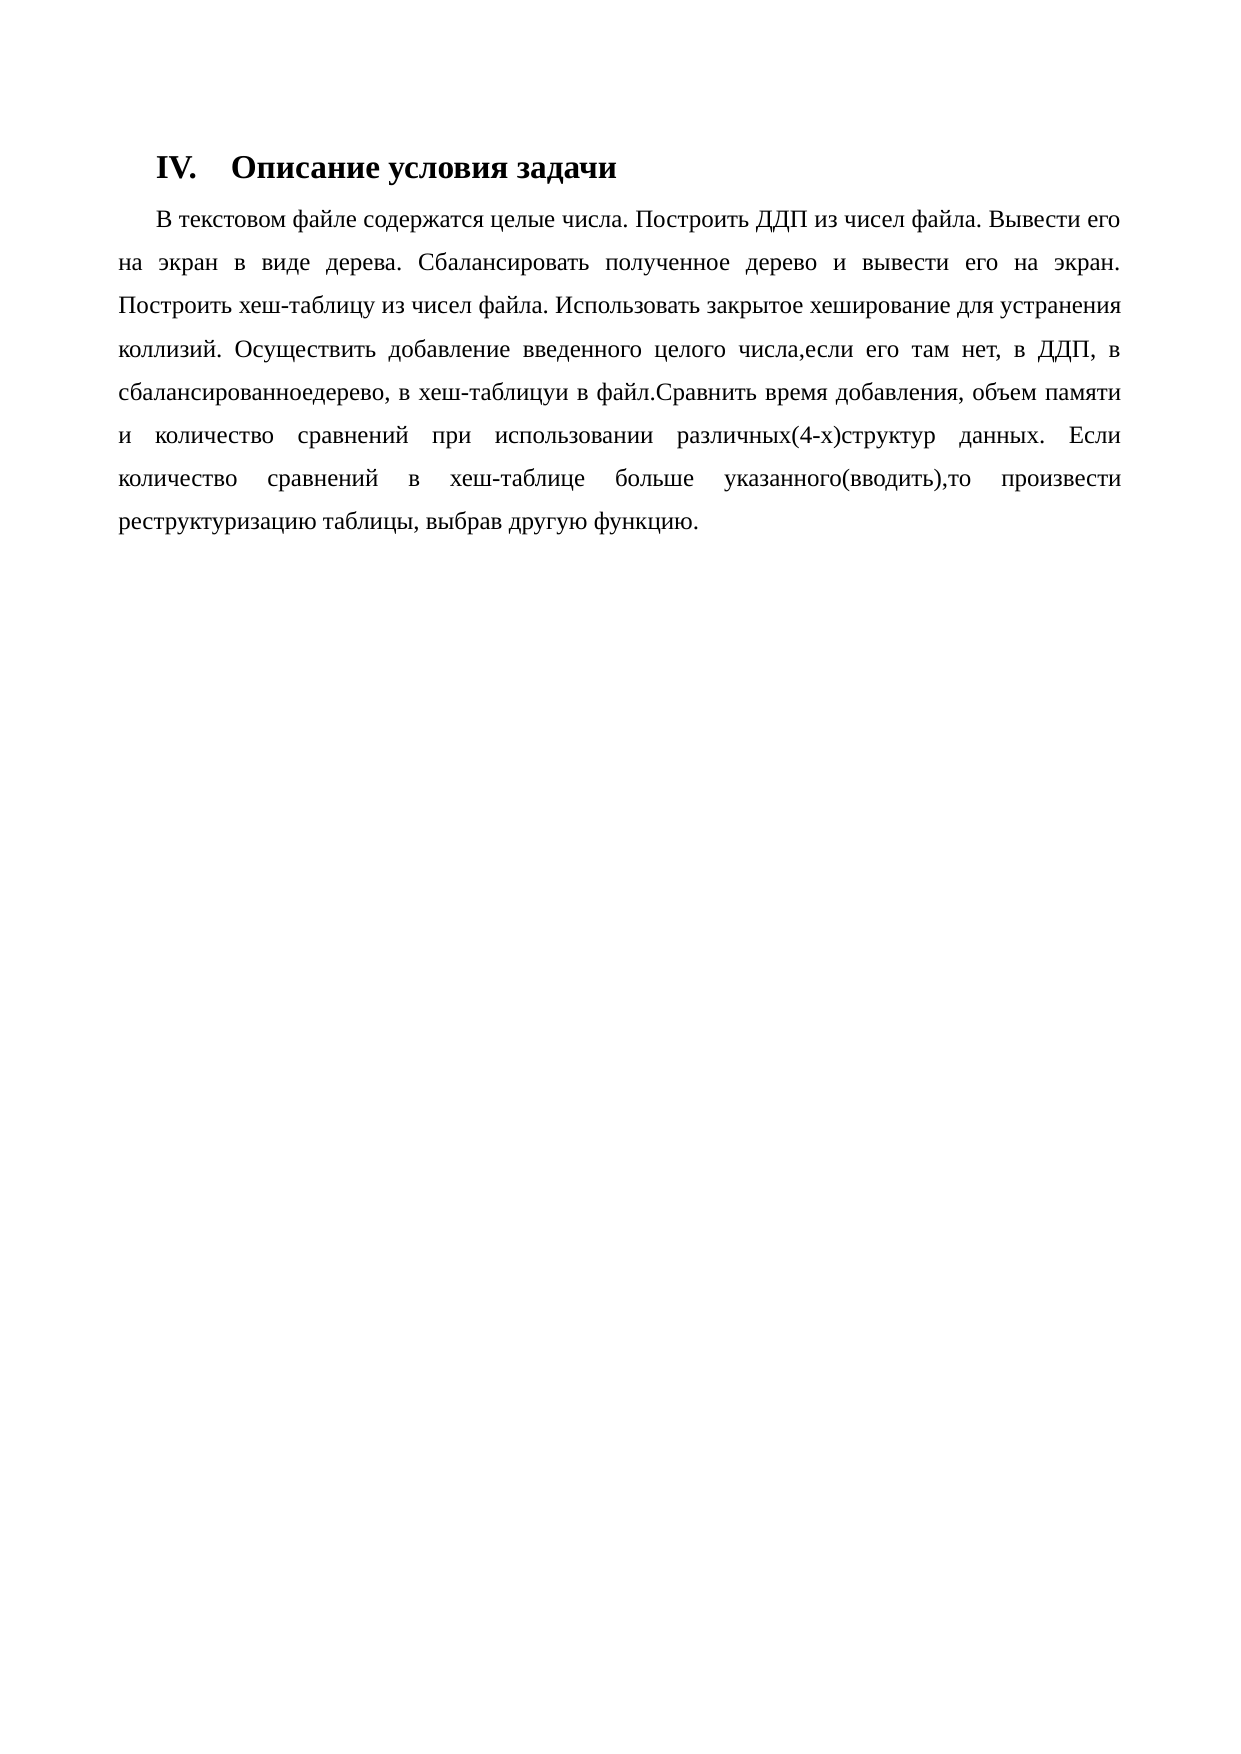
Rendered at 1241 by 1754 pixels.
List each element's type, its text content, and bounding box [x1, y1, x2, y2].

list Описание условия задачи [156, 147, 1122, 185]
text В текстовом файле содержатся целые числа. Построить ДДП из чисел файла. Вывести его на экран в виде дерева. Сбалансировать полученное дерево и вывести его на экран. Построить хеш-таблицу из чисел файла. Использовать закрытое хеширование для устранения коллизий. Осуществить добавление введенного целого числа,если его там нет, в ДДП, в сбалансированноедерево, в хеш-таблицуи в файл.Сравнить время добавления, объем памяти и количество сравнений при использовании различных(4-х)структур данных. Если количество сравнений в хеш-таблице больше указанного(вводить),то произвести реструктуризацию таблицы, выбрав другую функцию. [118, 204, 1122, 535]
